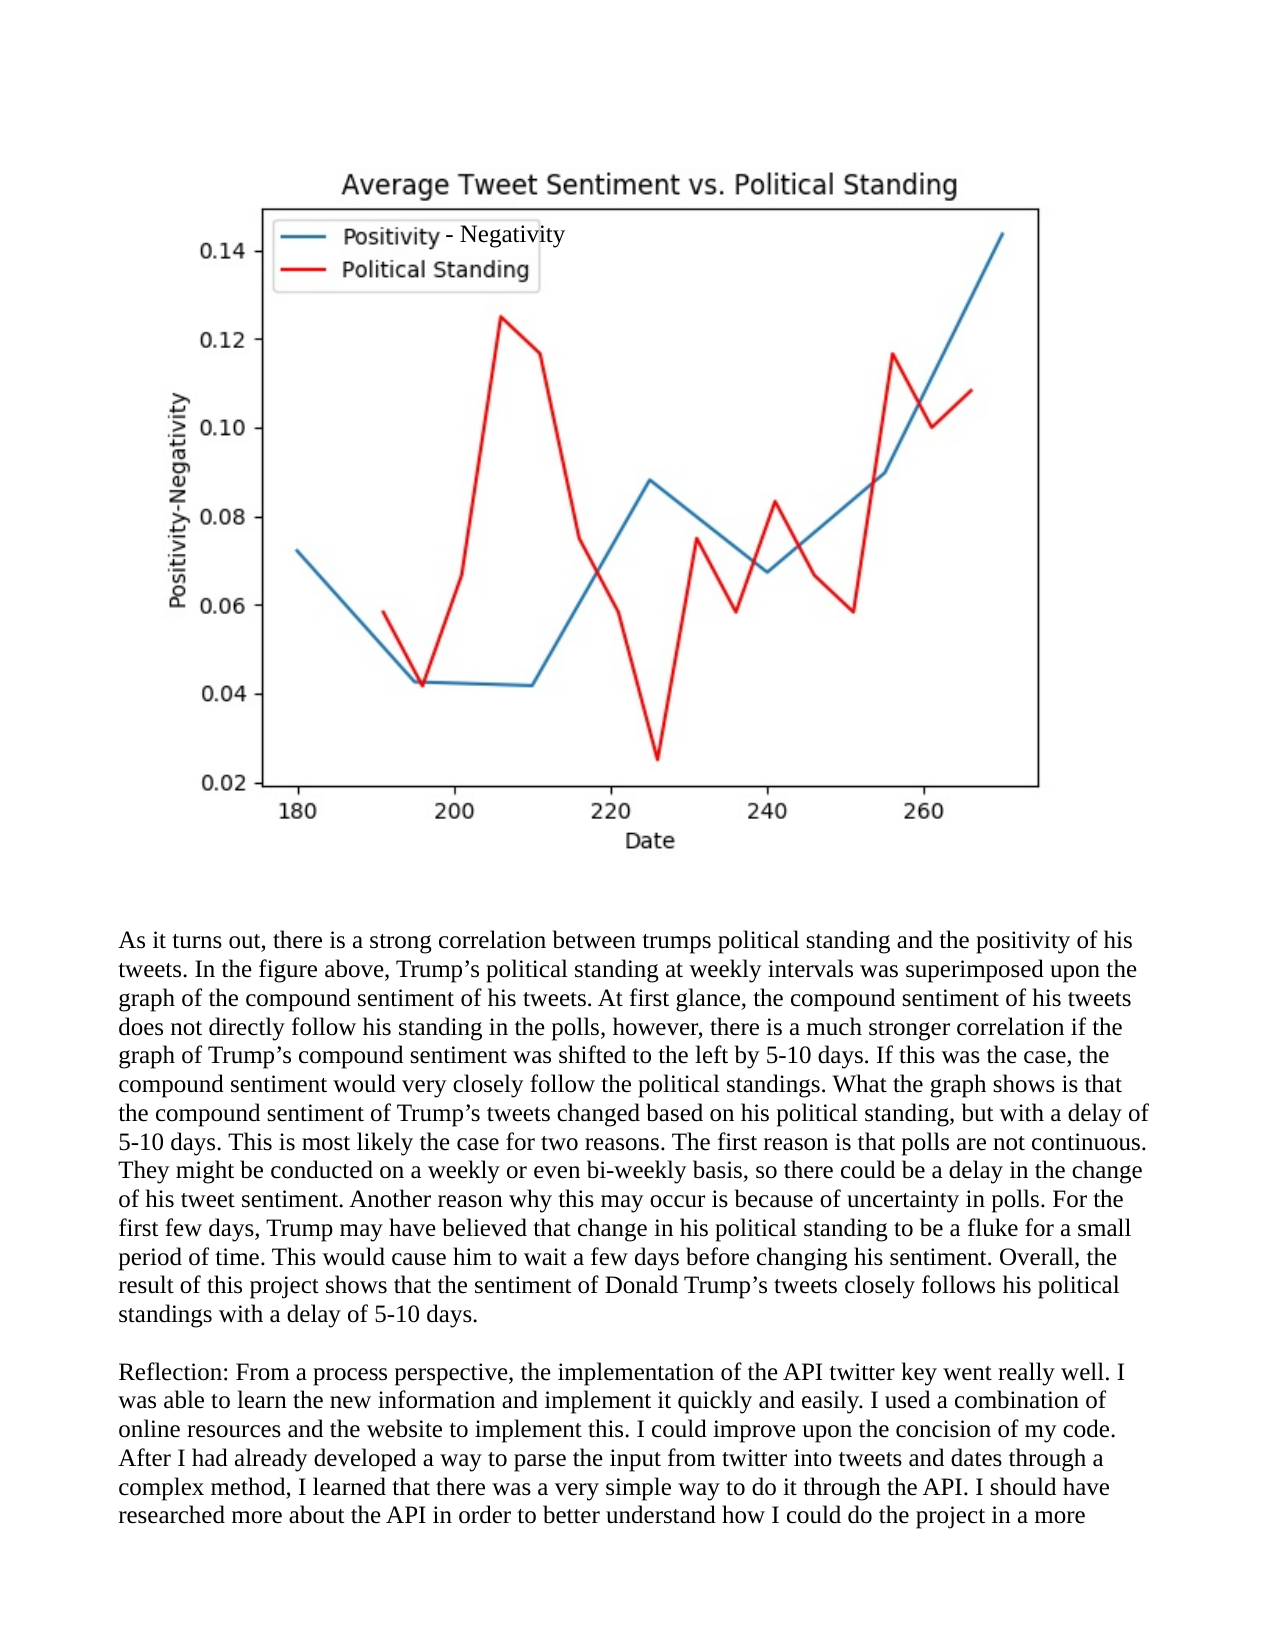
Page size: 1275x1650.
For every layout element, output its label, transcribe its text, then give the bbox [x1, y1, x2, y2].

text Reflection: From a process perspective, the implementation of the API twitter key went really well. I was able to learn the new information and implement it quickly and easily. I used a combination of online resources and the website to implement this. I could improve upon the concision of my code. After I had already developed a way to parse the input from twitter into tweets and dates through a complex method, I learned that there was a very simple way to do it through the API. I should have researched more about the API in order to better understand how I could do the project in a more [118, 1357, 1157, 1529]
text As it turns out, there is a strong correlation between trumps political standing and the positivity of his tweets. In the figure above, Trump’s political standing at weekly intervals was superimposed upon the graph of the compound sentiment of his tweets. At first glance, the compound sentiment of his tweets does not directly follow his standing in the polls, however, there is a much stronger correlation if the graph of Trump’s compound sentiment was shifted to the left by 5-10 days. If this was the case, the compound sentiment would very closely follow the political standings. What the graph shows is that the compound sentiment of Trump’s tweets changed based on his political standing, but with a delay of 5-10 days. This is most likely the case for two reasons. The first reason is that polls are not continuous. They might be conducted on a weekly or even bi-weekly basis, so there could be a delay in the change of his tweet sentiment. Another reason why this may occur is because of uncertainty in polls. For the first few days, Trump may have believed that change in his political standing to be a fluke for a small period of time. This would cause him to wait a few days before changing his sentiment. Overall, the result of this project shows that the sentiment of Donald Trump’s tweets closely follows his political standings with a delay of 5-10 days. [118, 926, 1157, 1328]
picture [137, 118, 1138, 869]
